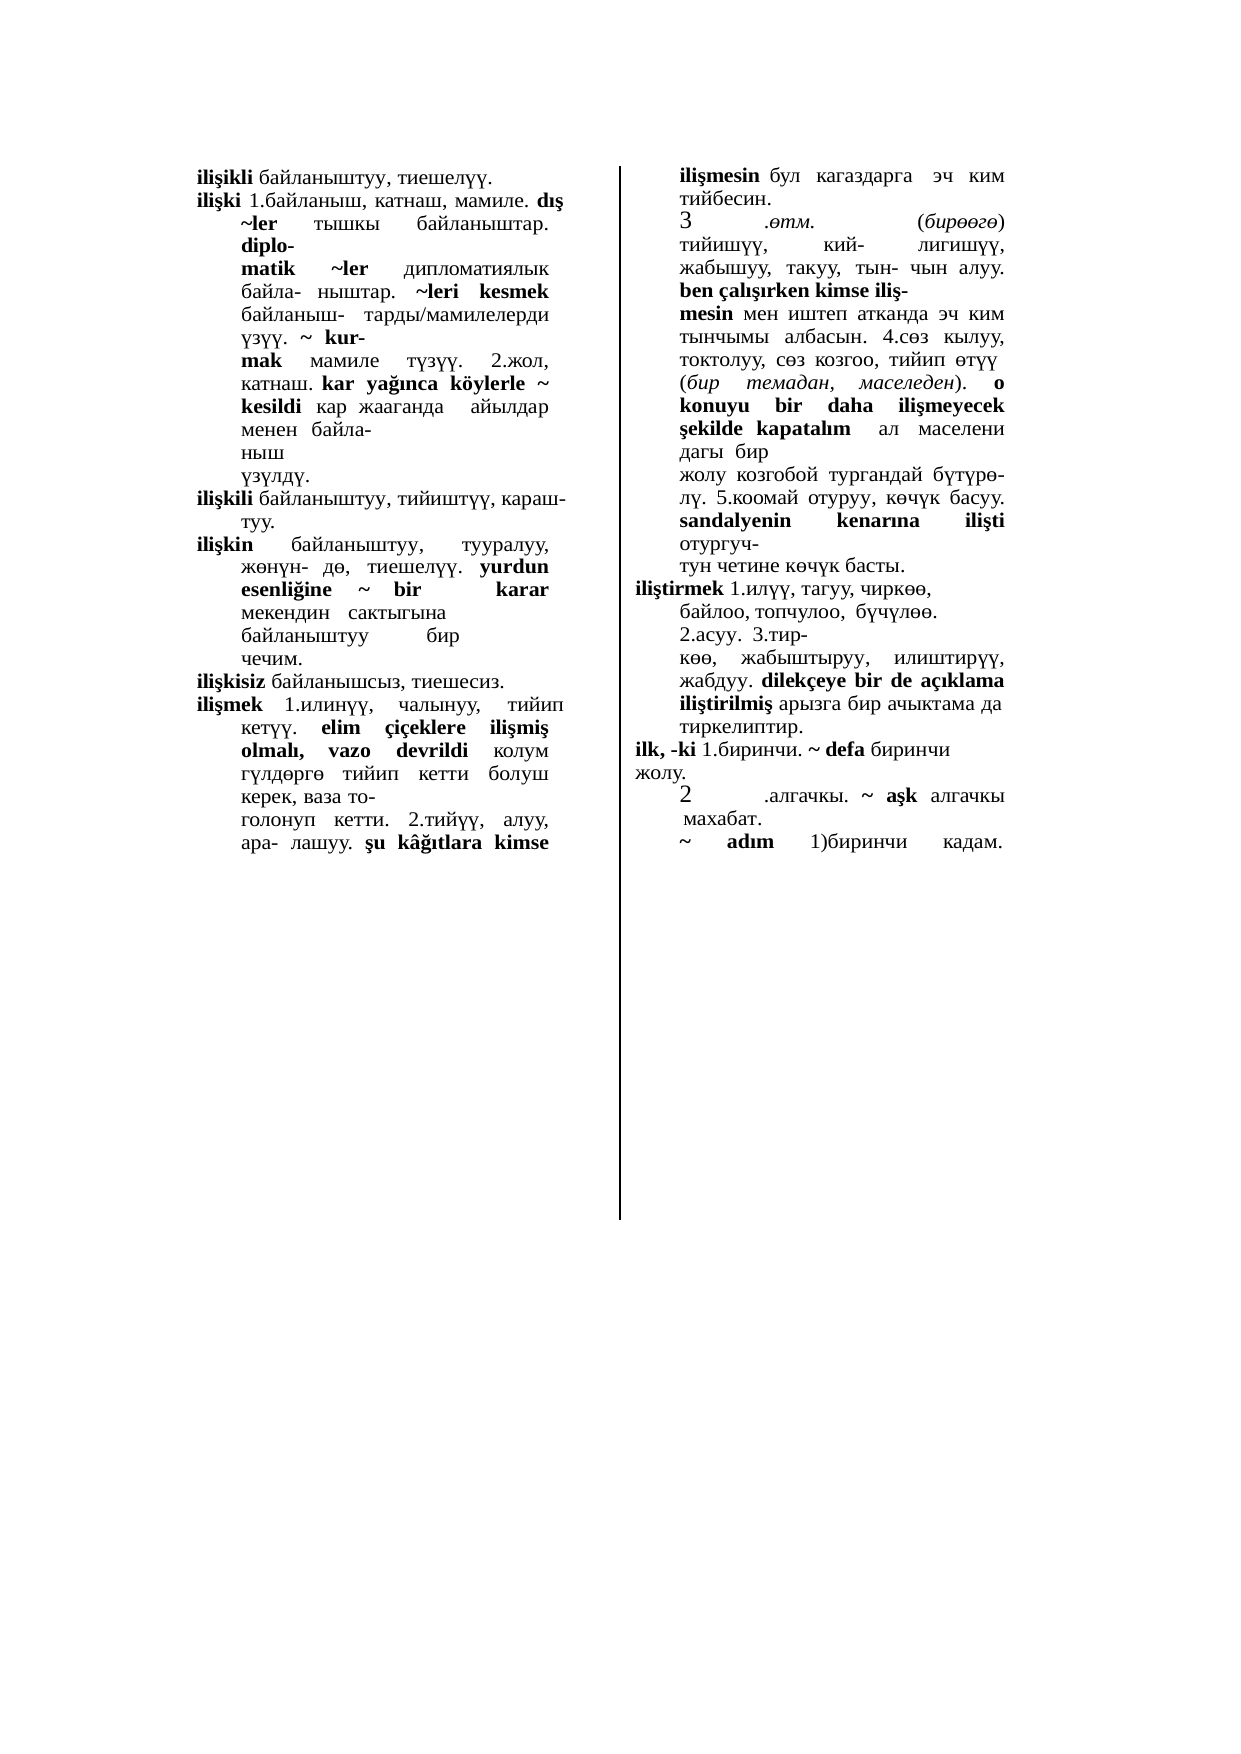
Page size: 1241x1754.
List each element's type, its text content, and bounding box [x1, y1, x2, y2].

text ilişmesin бул кагаздарга эч ким тийбесин. [679, 164, 1005, 210]
text ныш үзүлдү. [241, 441, 342, 487]
list .өтм. (бирөөгө) тийишүү, кий- лигишүү, жабышуу, такуу, тын- чын алуу. ben çalışırken kimse iliş- [679, 211, 1005, 302]
text ilişikli байланыштуу, тиешелүү. [197, 164, 609, 189]
text iliştirmek 1.илүү, тагуу, чиркөө, байлоо, топчулоо, бүчүлөө. 2.асуу. 3.тир- [635, 577, 1005, 646]
text ilk, -ki 1.биринчи. ~ defa биринчи жолу. [635, 738, 1004, 784]
text ilişkili байланыштуу, тийиштүү, караш- туу. [197, 487, 581, 533]
text тиркелиптир. [679, 715, 807, 738]
text байланыштуу бир чечим. [241, 624, 459, 670]
text (бир темадан, маселеден). o konuyu bir daha ilişmeyecek şekilde kapatalım ал маселени дагы бир [679, 371, 1004, 463]
text matik ~ler дипломатиялык байла- ныштар. ~leri kesmek байланыш- тарды/мамилелерди үзүү. ~ kur- [241, 257, 549, 349]
text mesin мен иштеп атканда эч ким тынчымы албасын. 4.сөз кылуу, токтолуу, сөз козгоо, тийип өтүү [679, 302, 1005, 371]
text көө, жабыштыруу, илиштирүү, жабдуу. dilekçeye bir de açıklama iliştirilmiş арызга бир ачыктама да [679, 646, 1005, 715]
text ilişki 1.байланыш, катнаш, мамиле. dış [197, 189, 609, 212]
text ilişkisiz байланышсыз, тиешесиз. [197, 670, 589, 693]
list .алгачкы. ~ aşk алгачкы махабат. [679, 784, 1005, 830]
text жолу козгобой тургандай бүтүрө- лү. 5.коомай отуруу, көчүк басуу. sandalyenin kenarına ilişti отургуч- [679, 463, 1005, 554]
text ~ adım 1)биринчи кадам. [679, 830, 1005, 853]
text mak мамиле түзүү. 2.жол, катнаш. kar yağınca köylerle ~ kesildi кар жааганда айылдар менен байла- [241, 349, 549, 441]
text ~ler тышкы байланыштар. diplo- [241, 212, 549, 257]
text тун четине көчүк басты. [679, 554, 906, 577]
text голонуп кетти. 2.тийүү, алуу, ара- лашуу. şu kâğıtlara kimse [241, 808, 549, 854]
text кетүү. elim çiçeklere ilişmiş olmalı, vazo devrildi колум гүлдөргө тийип кетти болуш керек, ваза то- [241, 716, 549, 808]
text ilişmek 1.илинүү, чалынуу, тийип [197, 693, 609, 716]
text ilişkin байланыштуу, тууралуу, жөнүн- дө, тиешелүү. yurdun esenliğine ~ bir karar мекендин сактыгына [197, 533, 549, 624]
